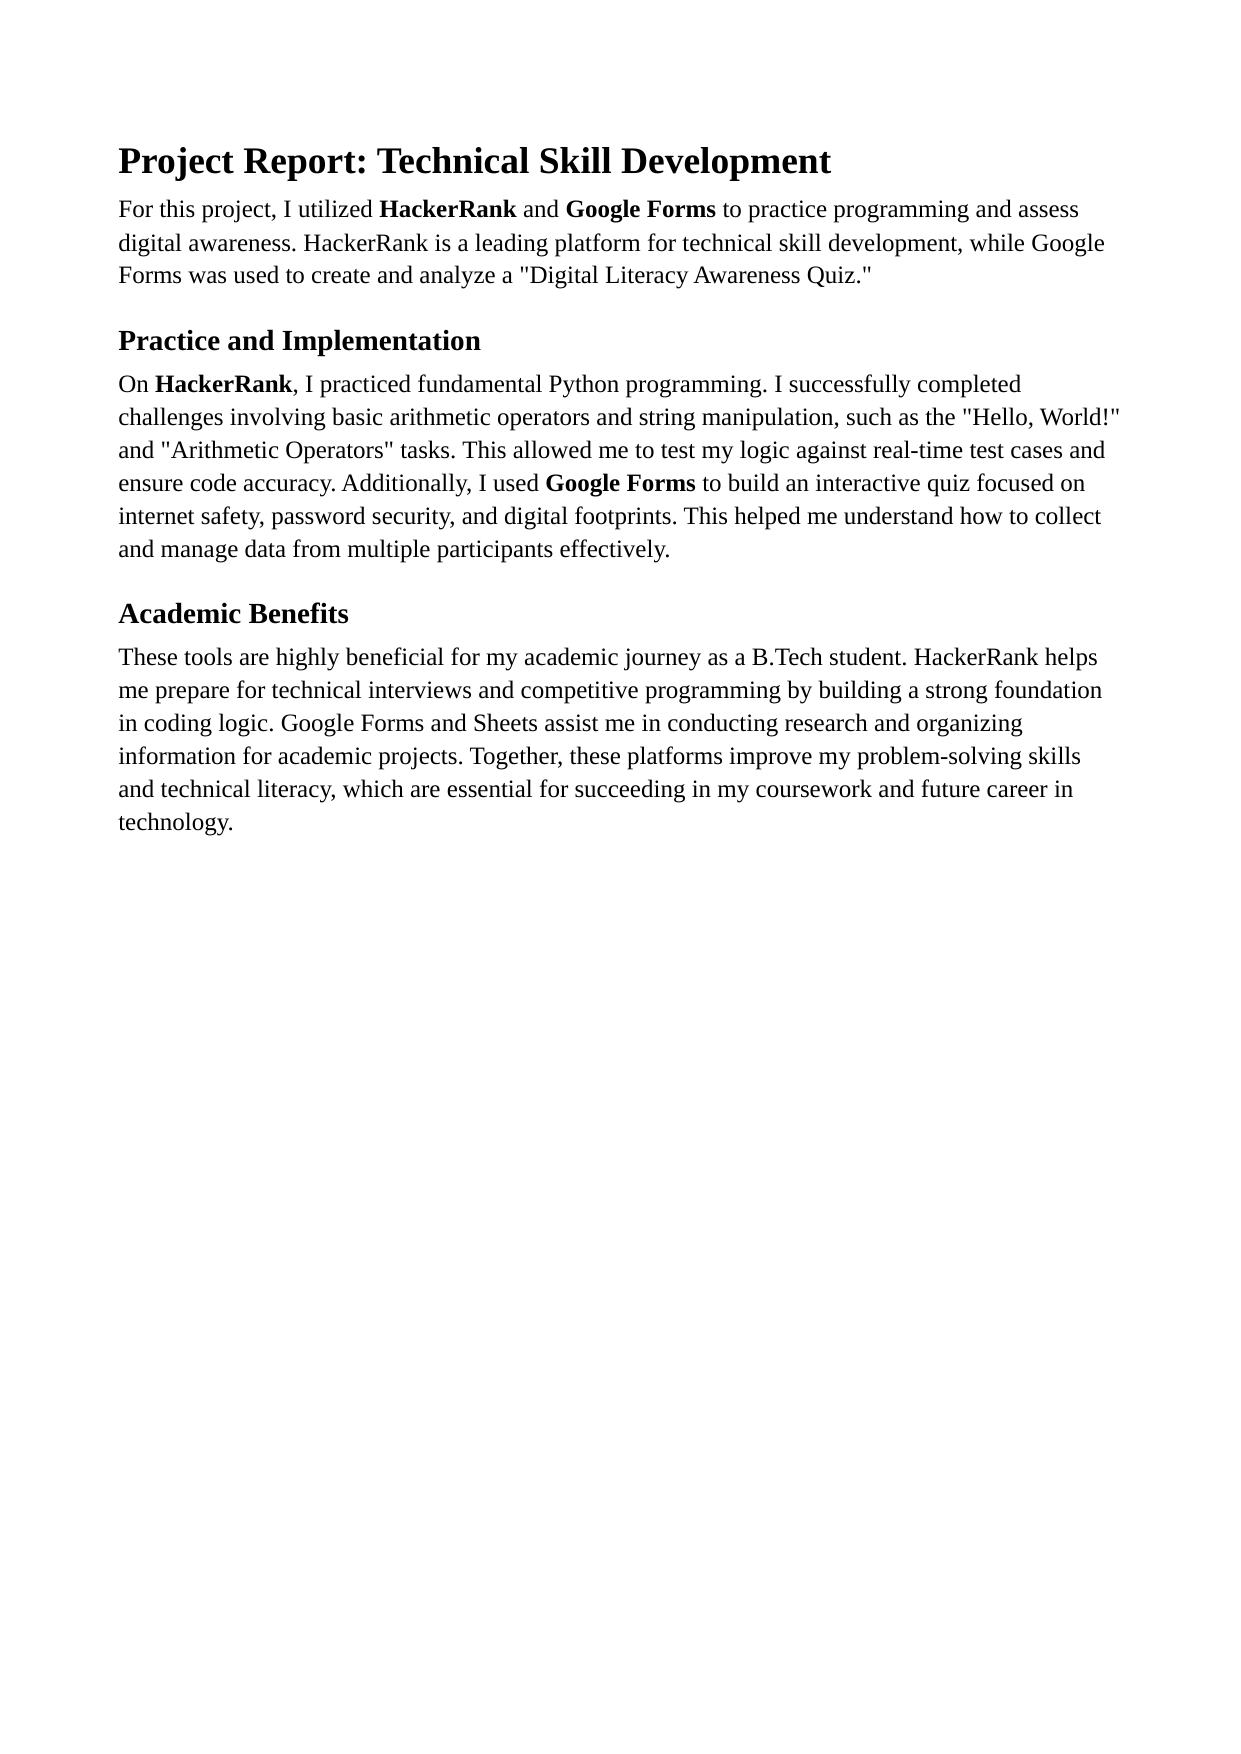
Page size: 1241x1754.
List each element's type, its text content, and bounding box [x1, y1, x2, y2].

text On HackerRank, I practiced fundamental Python programming. I successfully completed challenges involving basic arithmetic operators and string manipulation, such as the "Hello, World!" and "Arithmetic Operators" tasks. This allowed me to test my logic against real-time test cases and ensure code accuracy. Additionally, I used Google Forms to build an interactive quiz focused on internet safety, password security, and digital footprints. This helped me understand how to collect and manage data from multiple participants effectively. [118, 369, 1122, 563]
subtitle Project Report: Technical Skill Development [118, 139, 1122, 182]
text These tools are highly beneficial for my academic journey as a B.Tech student. HackerRank helps me prepare for technical interviews and competitive programming by building a strong foundation in coding logic. Google Forms and Sheets assist me in conducting research and organizing information for academic projects. Together, these platforms improve my problem-solving skills and technical literacy, which are essential for succeeding in my coursework and future career in technology. [118, 642, 1122, 836]
text For this project, I utilized HackerRank and Google Forms to practice programming and assess digital awareness. HackerRank is a leading platform for technical skill development, while Google Forms was used to create and analyze a "Digital Literacy Awareness Quiz." [118, 194, 1122, 289]
subtitle Practice and Implementation [118, 323, 1122, 356]
subtitle Academic Benefits [118, 596, 1122, 630]
